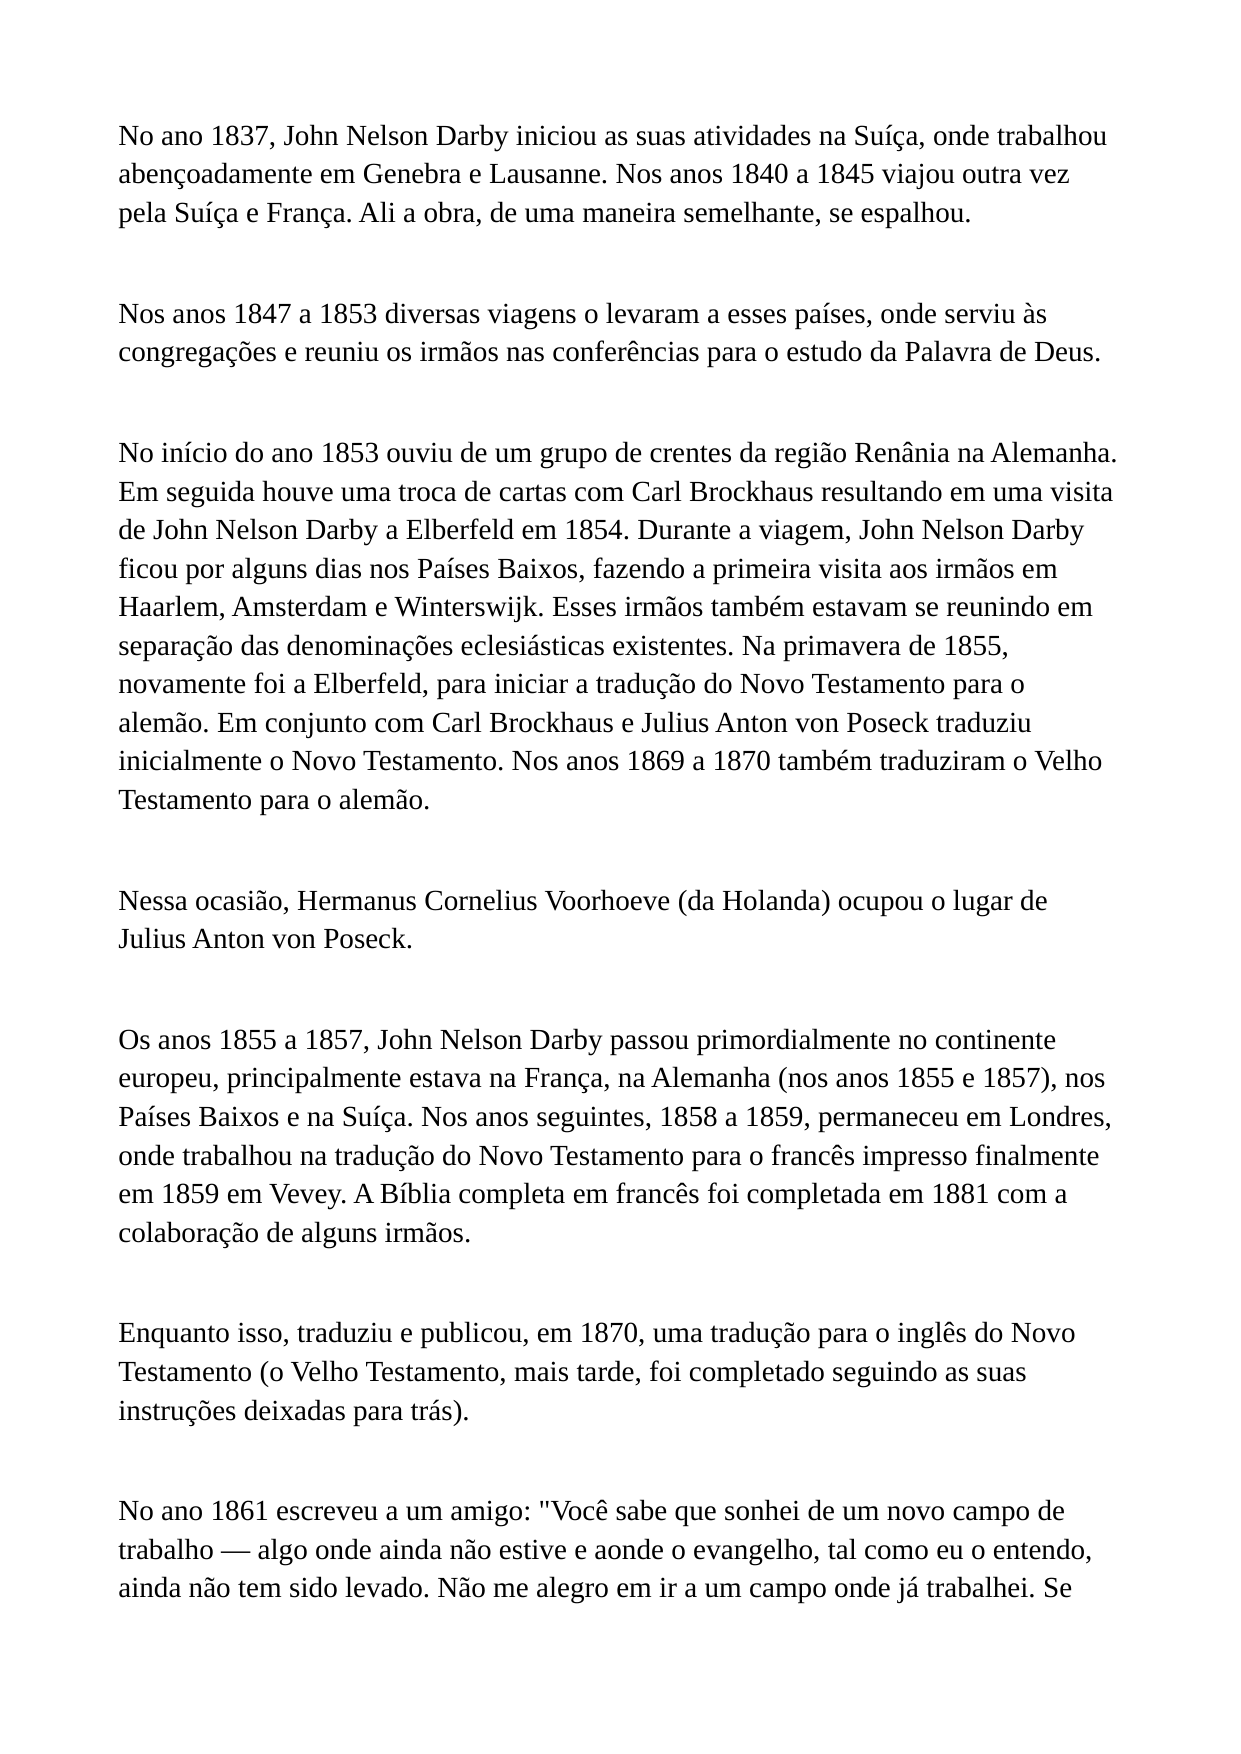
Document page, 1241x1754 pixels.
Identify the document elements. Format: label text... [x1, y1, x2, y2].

text Nos anos 1847 a 1853 diversas viagens o levaram a esses países, onde serviu às congregações e reuniu os irmãos nas conferências para o estudo da Palavra de Deus. [118, 296, 1122, 368]
text No ano 1837, John Nelson Darby iniciou as suas atividades na Suíça, onde trabalhou abençoadamente em Genebra e Lausanne. Nos anos 1840 a 1845 viajou outra vez pela Suíça e França. Ali a obra, de uma maneira semelhante, se espalhou. [118, 118, 1122, 229]
text Os anos 1855 a 1857, John Nelson Darby passou primordialmente no continente europeu, principalmente estava na França, na Alemanha (nos anos 1855 e 1857), nos Países Baixos e na Suíça. Nos anos seguintes, 1858 a 1859, permaneceu em Londres, onde trabalhou na tradução do Novo Testamento para o francês impresso finalmente em 1859 em Vevey. A Bíblia completa em francês foi completada em 1881 com a colaboração de alguns irmãos. [118, 1022, 1122, 1248]
text Nessa ocasião, Hermanus Cornelius Voorhoeve (da Holanda) ocupou o lugar de Julius Anton von Poseck. [118, 883, 1122, 955]
text No ano 1861 escreveu a um amigo: "Você sabe que sonhei de um novo campo de trabalho — algo onde ainda não estive e aonde o evangelho, tal como eu o entendo, ainda não tem sido levado. Não me alegro em ir a um campo onde já trabalhei. Se [118, 1493, 1122, 1604]
text Enquanto isso, traduziu e publicou, em 1870, uma tradução para o inglês do Novo Testamento (o Velho Testamento, mais tarde, foi completado seguindo as suas instruções deixadas para trás). [118, 1316, 1122, 1426]
text No início do ano 1853 ouviu de um grupo de crentes da região Renânia na Alemanha. Em seguida houve uma troca de cartas com Carl Brockhaus resultando em uma visita de John Nelson Darby a Elberfeld em 1854. Durante a viagem, John Nelson Darby ficou por alguns dias nos Países Baixos, fazendo a primeira visita aos irmãos em Haarlem, Amsterdam e Winterswijk. Esses irmãos também estavam se reunindo em separação das denominações eclesiásticas existentes. Na primavera de 1855, novamente foi a Elberfeld, para iniciar a tradução do Novo Testamento para o alemão. Em conjunto com Carl Brockhaus e Julius Anton von Poseck traduziu inicialmente o Novo Testamento. Nos anos 1869 a 1870 também traduziram o Velho Testamento para o alemão. [118, 435, 1122, 816]
